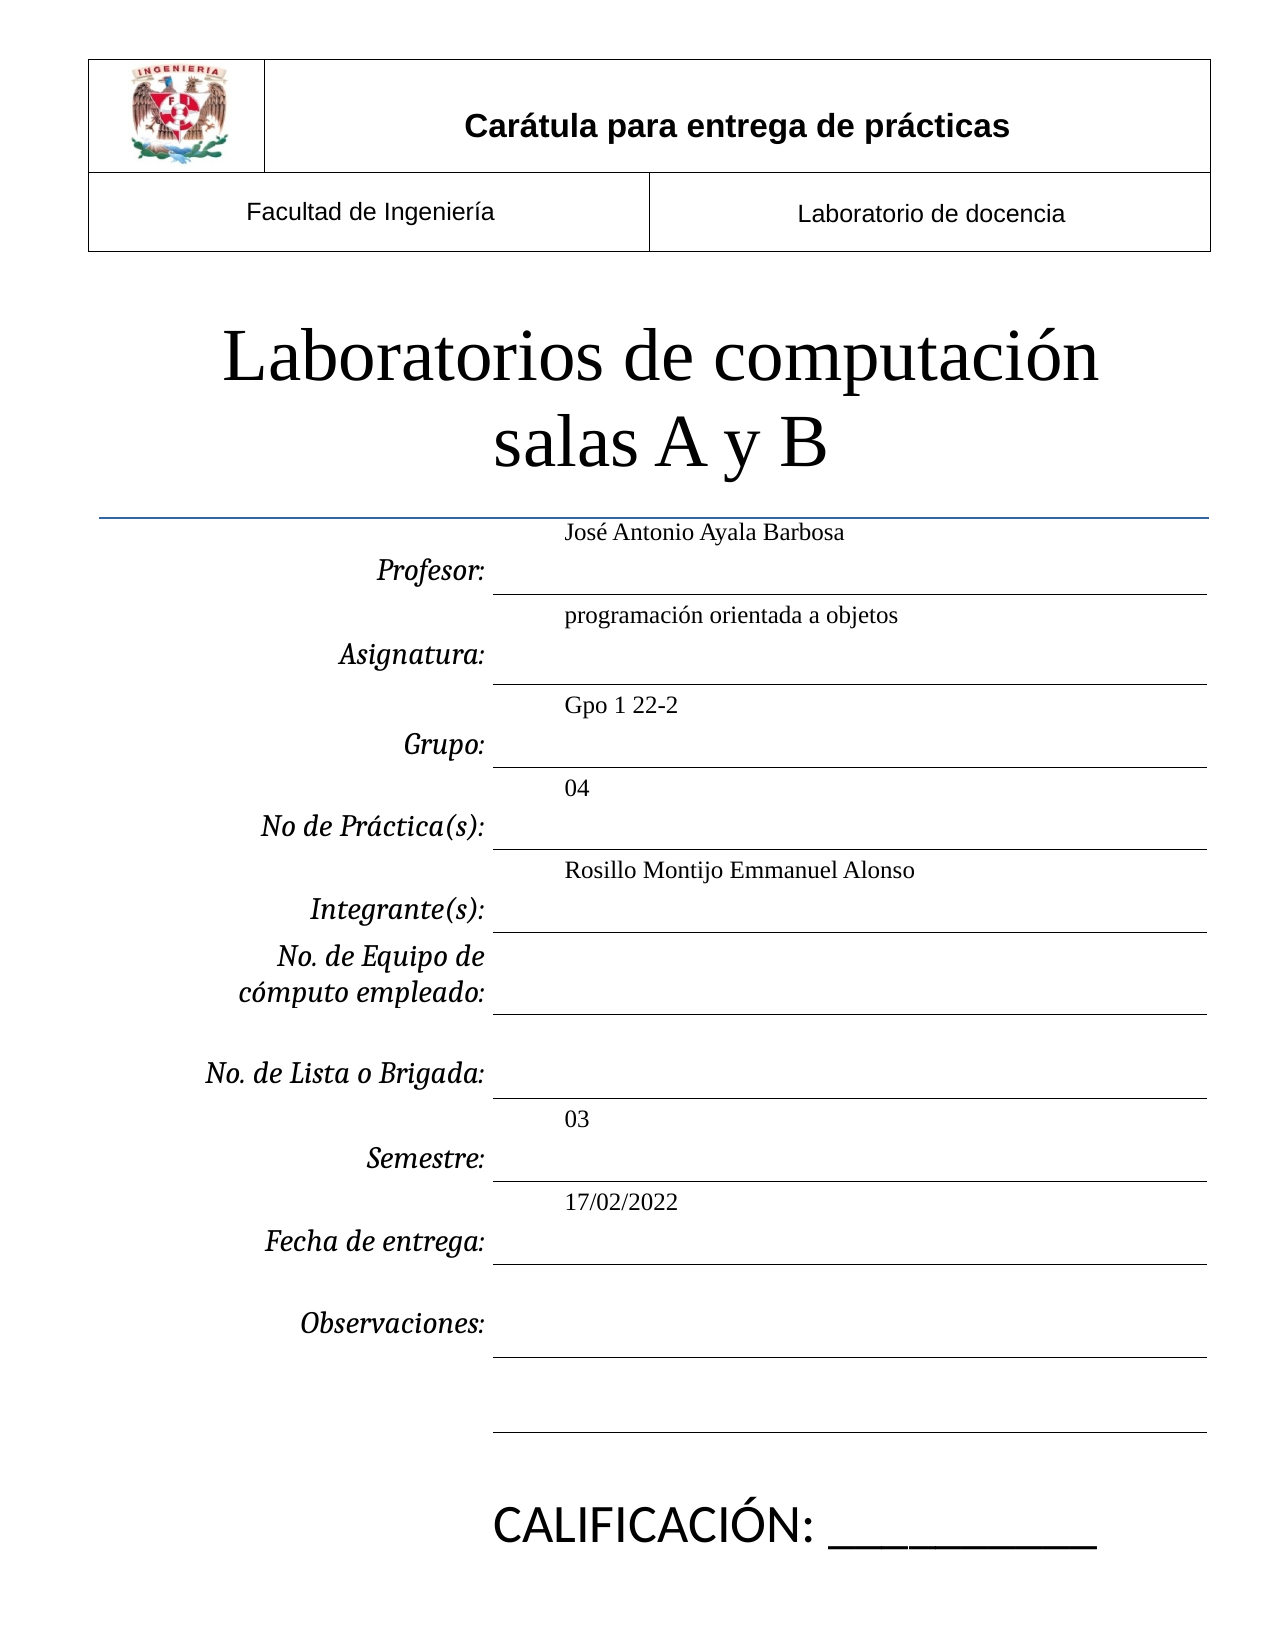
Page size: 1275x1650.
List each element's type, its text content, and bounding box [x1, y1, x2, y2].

text CALIFICACIÓN: __________ [118, 1489, 1205, 1556]
table_cell Facultad de Ingeniería [89, 173, 649, 251]
table_cell No. de Equipo de cómputo empleado: [118, 932, 493, 1013]
table_cell 17/02/2022 [493, 1182, 1207, 1263]
table_cell [493, 933, 1207, 1013]
table_header Profesor: [118, 519, 493, 594]
table_header [118, 511, 493, 517]
table_cell Fecha de entrega: [118, 1181, 493, 1263]
table_cell Gpo 1 22-2 [493, 685, 1207, 766]
text Laboratorios de computación [118, 310, 1205, 396]
table_cell 04 [493, 768, 1207, 849]
table_cell [493, 1265, 1207, 1357]
table_header Carátula para entrega de prácticas [265, 60, 1210, 172]
table_cell Asignatura: [118, 594, 493, 684]
table_cell [493, 1358, 1207, 1432]
table_cell [493, 1015, 1207, 1098]
table_cell No de Práctica(s): [118, 766, 493, 849]
table_cell Grupo: [118, 684, 493, 766]
table_cell Integrante(s): [118, 849, 493, 932]
text salas A y B [118, 396, 1205, 482]
table_cell 03 [493, 1099, 1207, 1181]
table_cell [118, 1357, 493, 1432]
table_header [89, 60, 264, 172]
table_header [493, 511, 1207, 517]
table_cell Semestre: [118, 1098, 493, 1181]
table_cell Rosillo Montijo Emmanuel Alonso [493, 850, 1207, 932]
table_cell Observaciones: [118, 1264, 493, 1357]
table_cell No. de Lista o Brigada: [118, 1014, 493, 1098]
table_cell programación orientada a objetos [493, 595, 1207, 684]
table_header José Antonio Ayala Barbosa [493, 519, 1207, 594]
table_cell Laboratorio de docencia [650, 173, 1210, 251]
